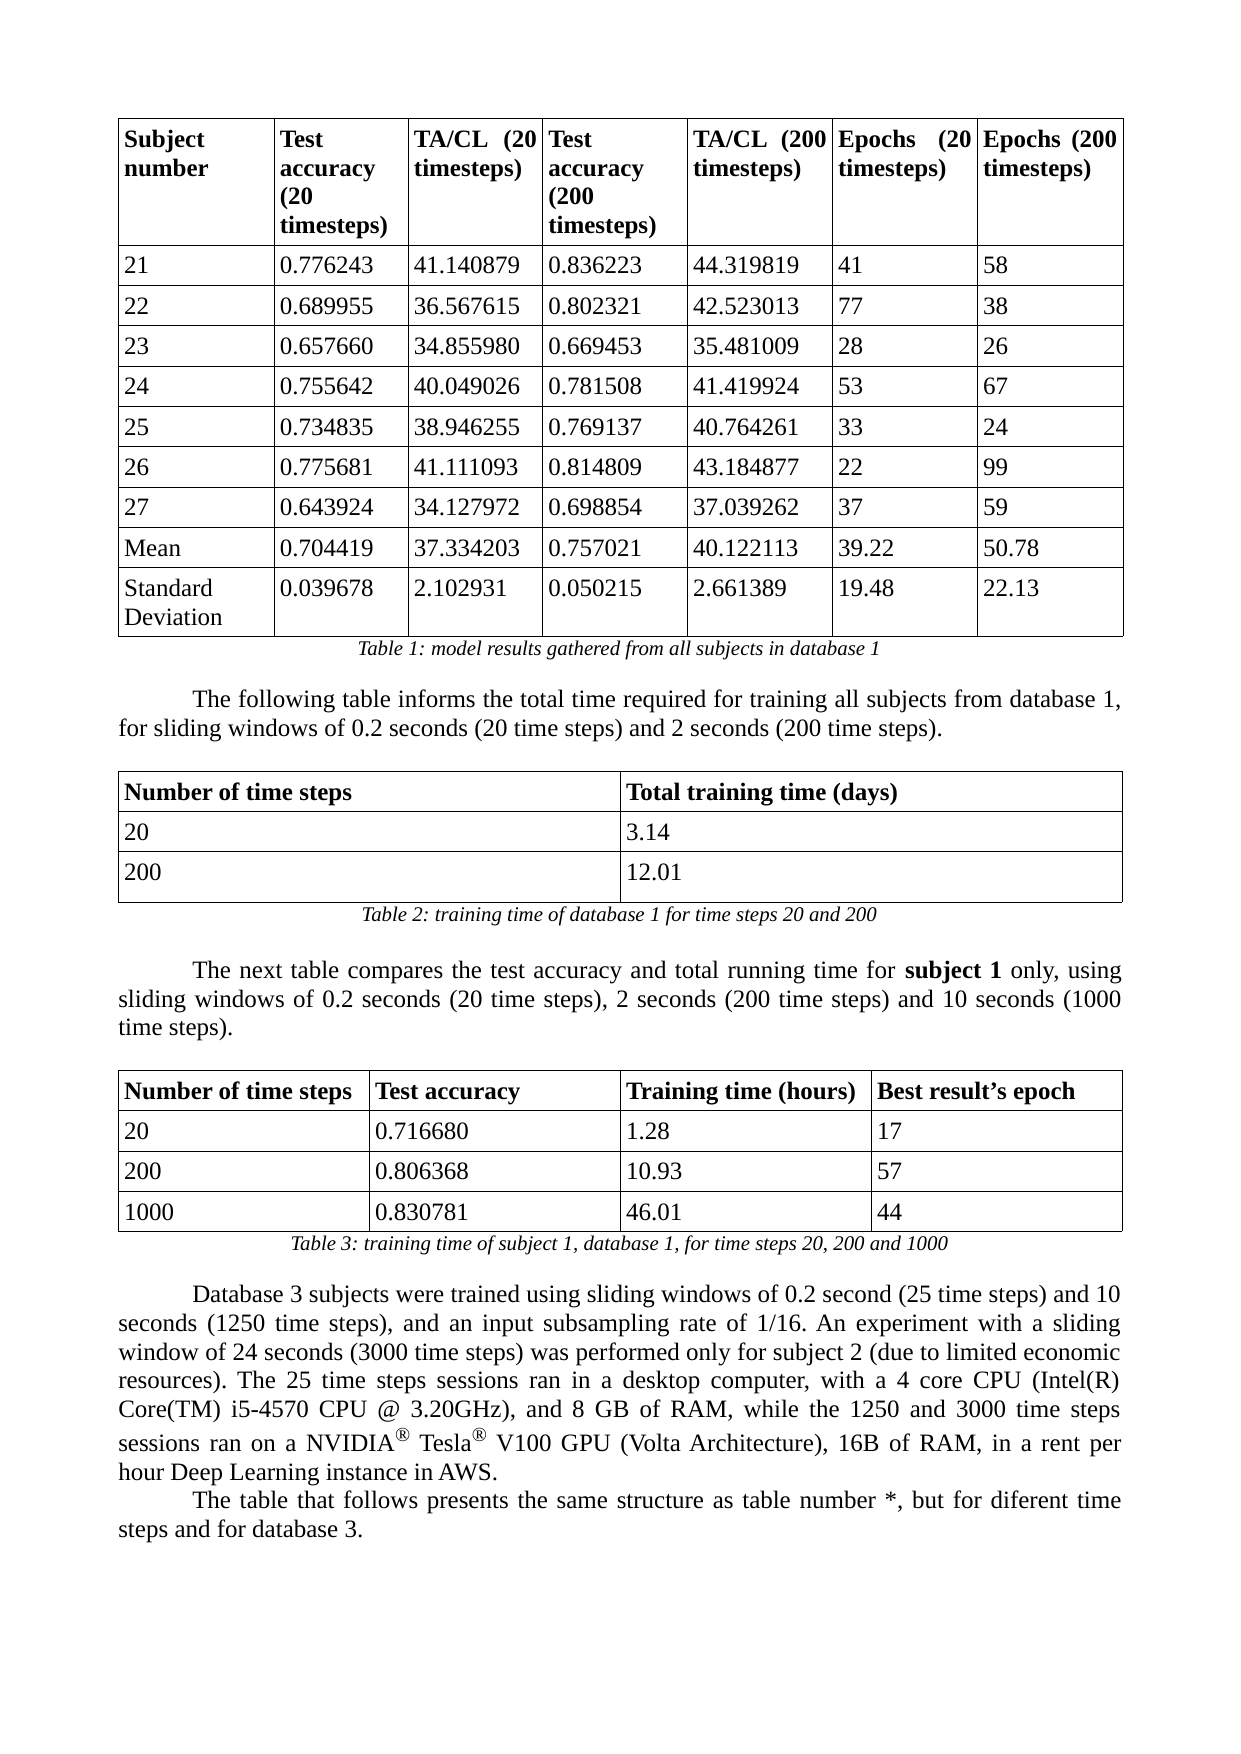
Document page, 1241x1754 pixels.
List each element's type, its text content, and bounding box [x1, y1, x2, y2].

text Table 3: training time of subject 1, database 1, for time steps 20, 200 and 1000 [118, 1232, 1122, 1255]
table_cell 40.122113 [688, 528, 832, 567]
table_cell 33 [833, 407, 977, 446]
table_header Number of time steps [119, 772, 620, 811]
table_cell 23 [119, 326, 274, 366]
table_cell 27 [119, 488, 274, 527]
table_cell 0.830781 [370, 1192, 620, 1231]
table_cell 43.184877 [688, 447, 832, 487]
table_cell 0.776243 [275, 246, 408, 285]
table_header Epochs (200 timesteps) [978, 119, 1123, 245]
table_cell 0.704419 [275, 528, 408, 567]
table_cell 40.764261 [688, 407, 832, 446]
table_header Test accuracy (200 timesteps) [543, 119, 687, 245]
table_cell 2.661389 [688, 568, 832, 636]
table_cell 0.689955 [275, 286, 408, 325]
table_cell 58 [978, 246, 1123, 285]
table_cell 41.140879 [409, 246, 542, 285]
table_cell 0.755642 [275, 367, 408, 406]
table_cell 1000 [119, 1192, 369, 1231]
table_cell 38.946255 [409, 407, 542, 446]
table_cell 44.319819 [688, 246, 832, 285]
table_cell 46.01 [621, 1192, 871, 1231]
table_cell 12.01 [621, 852, 1122, 902]
table_cell 41 [833, 246, 977, 285]
table_cell 0.039678 [275, 568, 408, 636]
table_cell 24 [119, 367, 274, 406]
table_header Test accuracy [370, 1071, 620, 1110]
table_cell 0.802321 [543, 286, 687, 325]
text The next table compares the test accuracy and total running time for subject 1 only, using sliding windows of 0.2 seconds (20 time steps), 2 seconds (200 time steps) and 10 seconds (1000 time steps). [118, 955, 1122, 1041]
table_cell 0.669453 [543, 326, 687, 366]
table_header TA/CL (200 timesteps) [688, 119, 832, 245]
table_cell 39.22 [833, 528, 977, 567]
table_cell 40.049026 [409, 367, 542, 406]
table_cell 53 [833, 367, 977, 406]
text The following table informs the total time required for training all subjects from database 1, for sliding windows of 0.2 seconds (20 time steps) and 2 seconds (200 time steps). [118, 684, 1122, 742]
table_cell 0.757021 [543, 528, 687, 567]
text Database 3 subjects were trained using sliding windows of 0.2 second (25 time steps) and 10 seconds (1250 time steps), and an input subsampling rate of 1/16. An experiment with a sliding window of 24 seconds (3000 time steps) was performed only for subject 2 (due to limited economic resources). The 25 time steps sessions ran in a desktop computer, with a 4 core CPU (Intel(R) Core(TM) i5-4570 CPU @ 3.20GHz), and 8 GB of RAM, while the 1250 and 3000 time steps sessions ran on a NVIDIA® Tesla® V100 GPU (Volta Architecture), 16B of RAM, in a rent per hour Deep Learning instance in AWS. [118, 1279, 1122, 1485]
table_cell 2.102931 [409, 568, 542, 636]
table_cell 200 [119, 1152, 369, 1191]
table_cell 44 [872, 1192, 1122, 1231]
table_cell 22.13 [978, 568, 1123, 636]
table_cell 28 [833, 326, 977, 366]
table_cell 0.698854 [543, 488, 687, 527]
table_cell 22 [119, 286, 274, 325]
table_header TA/CL (20 timesteps) [409, 119, 542, 245]
table_header Test accuracy (20 timesteps) [275, 119, 408, 245]
table_cell 26 [119, 447, 274, 487]
table_cell 0.657660 [275, 326, 408, 366]
table_cell 0.643924 [275, 488, 408, 527]
table_cell 22 [833, 447, 977, 487]
table_cell 25 [119, 407, 274, 446]
table_cell 35.481009 [688, 326, 832, 366]
table_cell 37 [833, 488, 977, 527]
table_header Total training time (days) [621, 772, 1122, 811]
table_cell 59 [978, 488, 1123, 527]
table_cell 0.734835 [275, 407, 408, 446]
table_cell 0.781508 [543, 367, 687, 406]
table_cell 0.836223 [543, 246, 687, 285]
table_cell 10.93 [621, 1152, 871, 1191]
text Table 2: training time of database 1 for time steps 20 and 200 [118, 903, 1122, 926]
table_cell 0.716680 [370, 1111, 620, 1151]
table_cell 1.28 [621, 1111, 871, 1151]
table_cell 57 [872, 1152, 1122, 1191]
table_cell 34.855980 [409, 326, 542, 366]
table_cell 0.806368 [370, 1152, 620, 1191]
table_cell 34.127972 [409, 488, 542, 527]
table_cell 21 [119, 246, 274, 285]
table_cell 50.78 [978, 528, 1123, 567]
text The table that follows presents the same structure as table number *, but for diferent time steps and for database 3. [118, 1485, 1122, 1543]
table_cell 20 [119, 1111, 369, 1151]
table_cell 0.814809 [543, 447, 687, 487]
text Table 1: model results gathered from all subjects in database 1 [118, 637, 1122, 660]
table_header Training time (hours) [621, 1071, 871, 1110]
table_header Subject number [119, 119, 274, 245]
table_cell 41.111093 [409, 447, 542, 487]
table_header Epochs (20 timesteps) [833, 119, 977, 245]
table_cell 41.419924 [688, 367, 832, 406]
table_cell 24 [978, 407, 1123, 446]
table_header Best result’s epoch [872, 1071, 1122, 1110]
table_cell 99 [978, 447, 1123, 487]
table_cell 26 [978, 326, 1123, 366]
table_cell Standard Deviation [119, 568, 274, 636]
table_cell 200 [119, 852, 620, 902]
table_cell 17 [872, 1111, 1122, 1151]
table_cell 37.334203 [409, 528, 542, 567]
table_cell 20 [119, 812, 620, 851]
table_cell 0.775681 [275, 447, 408, 487]
table_cell 37.039262 [688, 488, 832, 527]
table_cell 38 [978, 286, 1123, 325]
table_cell 19.48 [833, 568, 977, 636]
table_cell 36.567615 [409, 286, 542, 325]
table_cell 0.050215 [543, 568, 687, 636]
table_cell 0.769137 [543, 407, 687, 446]
table_cell 42.523013 [688, 286, 832, 325]
table_header Number of time steps [119, 1071, 369, 1110]
table_cell 67 [978, 367, 1123, 406]
table_cell 77 [833, 286, 977, 325]
table_cell Mean [119, 528, 274, 567]
table_cell 3.14 [621, 812, 1122, 851]
